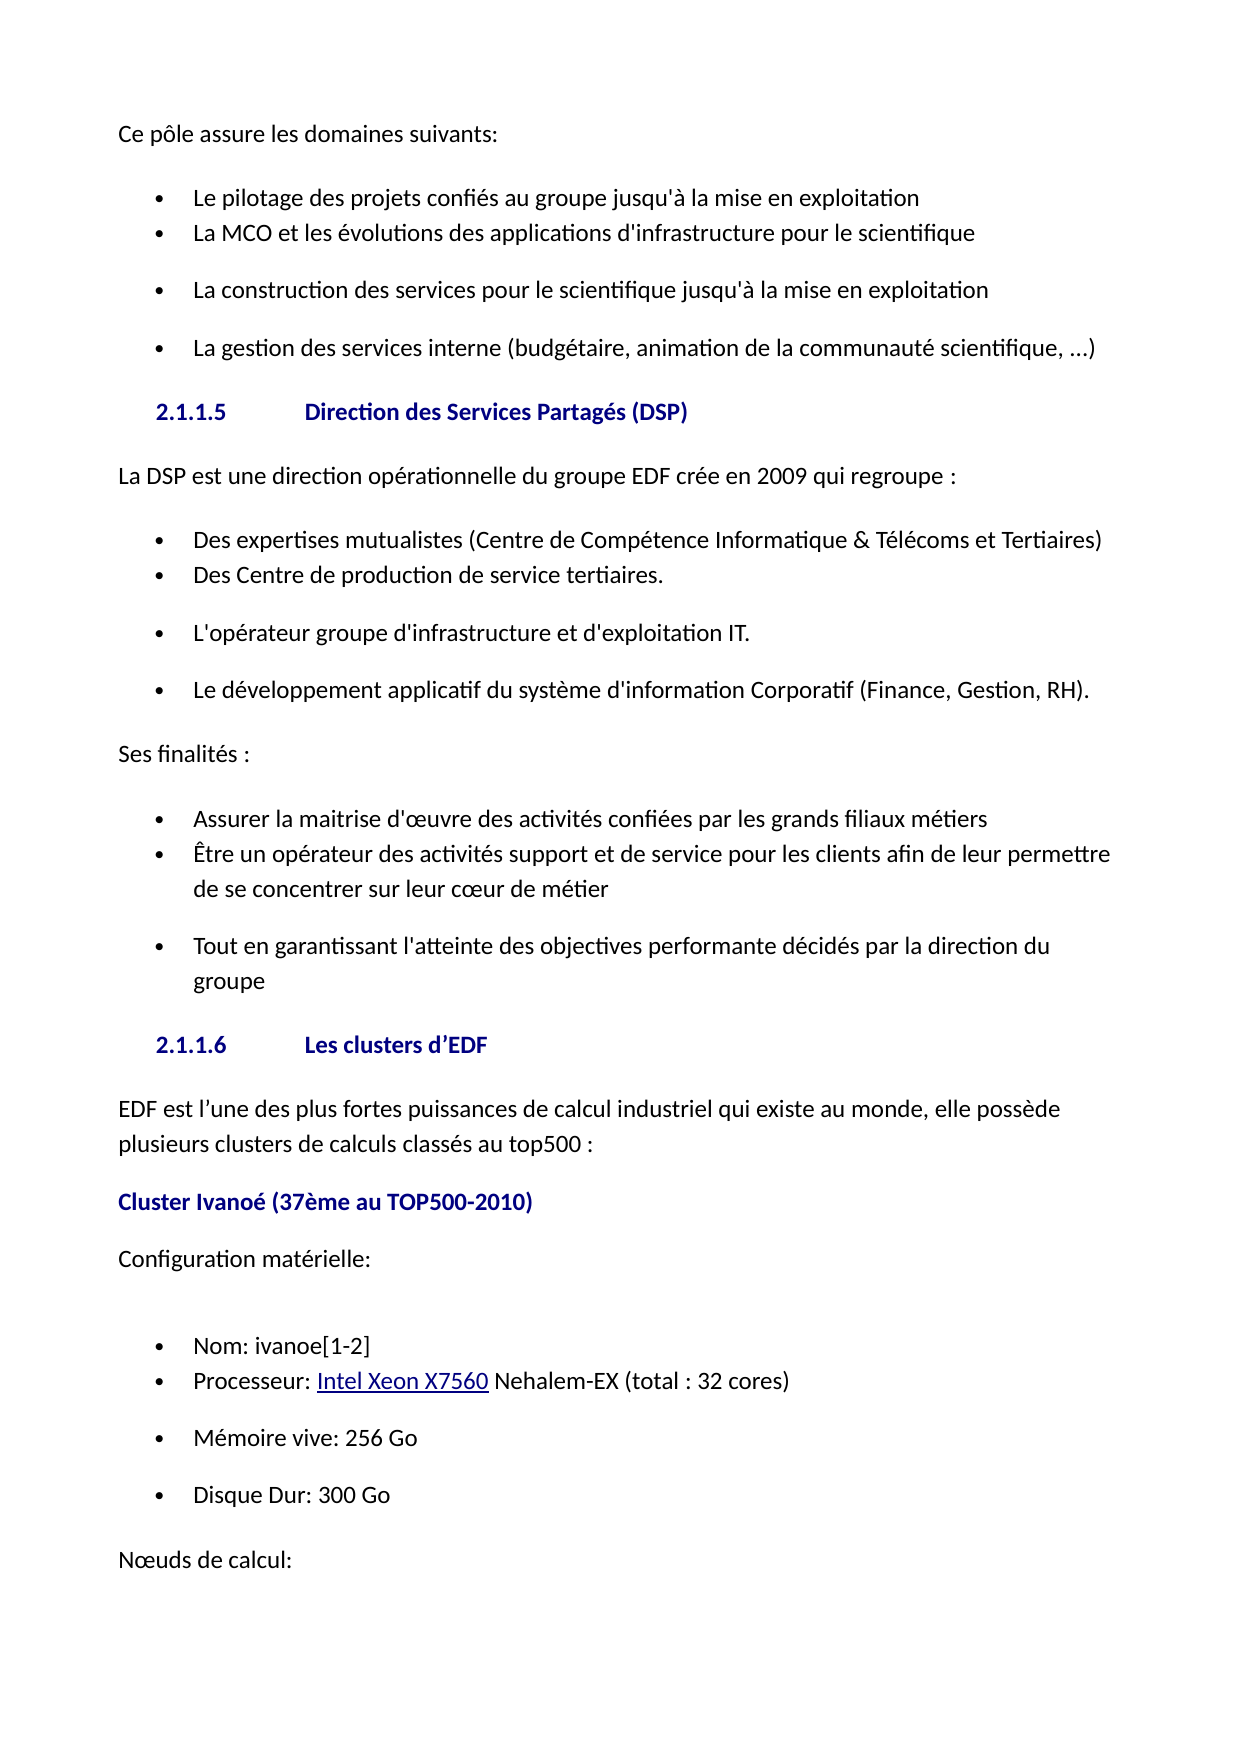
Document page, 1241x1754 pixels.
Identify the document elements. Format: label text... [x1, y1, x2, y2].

list La gestion des services interne (budgétaire, animation de la communauté scientifique, ...) [156, 332, 1122, 363]
list Des expertises mutualistes (Centre de Compétence Informatique & Télécoms et Tertiaires) [156, 524, 1122, 555]
text Ce pôle assure les domaines suivants: [118, 118, 1122, 149]
list L'opérateur groupe d'infrastructure et d'exploitation IT. [156, 617, 1122, 647]
text Configuration matérielle: [118, 1243, 1122, 1274]
text Ses finalités : [118, 738, 1122, 769]
list Être un opérateur des activités support et de service pour les clients afin de leur permettre de se concentrer sur leur cœur de métier [156, 838, 1122, 903]
list Le développement applicatif du système d'information Corporatif (Finance, Gestion, RH). [156, 674, 1122, 705]
list Le pilotage des projets confiés au groupe jusqu'à la mise en exploitation [156, 182, 1122, 213]
list Direction des Services Partagés (DSP) [156, 396, 1122, 427]
list Assurer la maitrise d'œuvre des activités confiées par les grands filiaux métiers [156, 803, 1122, 833]
text Nœuds de calcul: [118, 1544, 1122, 1574]
list Des Centre de production de service tertiaires. [156, 559, 1122, 590]
list Nom: ivanoe[1-2] [156, 1330, 1122, 1360]
list La MCO et les évolutions des applications d'infrastructure pour le scientifique [156, 217, 1122, 248]
list Les clusters d’EDF [156, 1029, 1122, 1060]
text La DSP est une direction opérationnelle du groupe EDF crée en 2009 qui regroupe : [118, 460, 1122, 491]
list Mémoire vive: 256 Go [156, 1422, 1122, 1453]
list La construction des services pour le scientifique jusqu'à la mise en exploitation [156, 275, 1122, 305]
text Cluster Ivanoé (37ème au TOP500-2010) [118, 1186, 1122, 1216]
list Processeur: Intel Xeon X7560 Nehalem-EX (total : 32 cores) [156, 1365, 1122, 1395]
text EDF est l’une des plus fortes puissances de calcul industriel qui existe au monde, elle possède plusieurs clusters de calculs classés au top500 : [118, 1093, 1122, 1159]
list Disque Dur: 300 Go [156, 1479, 1122, 1510]
list Tout en garantissant l'atteinte des objectives performante décidés par la direction du groupe [156, 930, 1122, 996]
